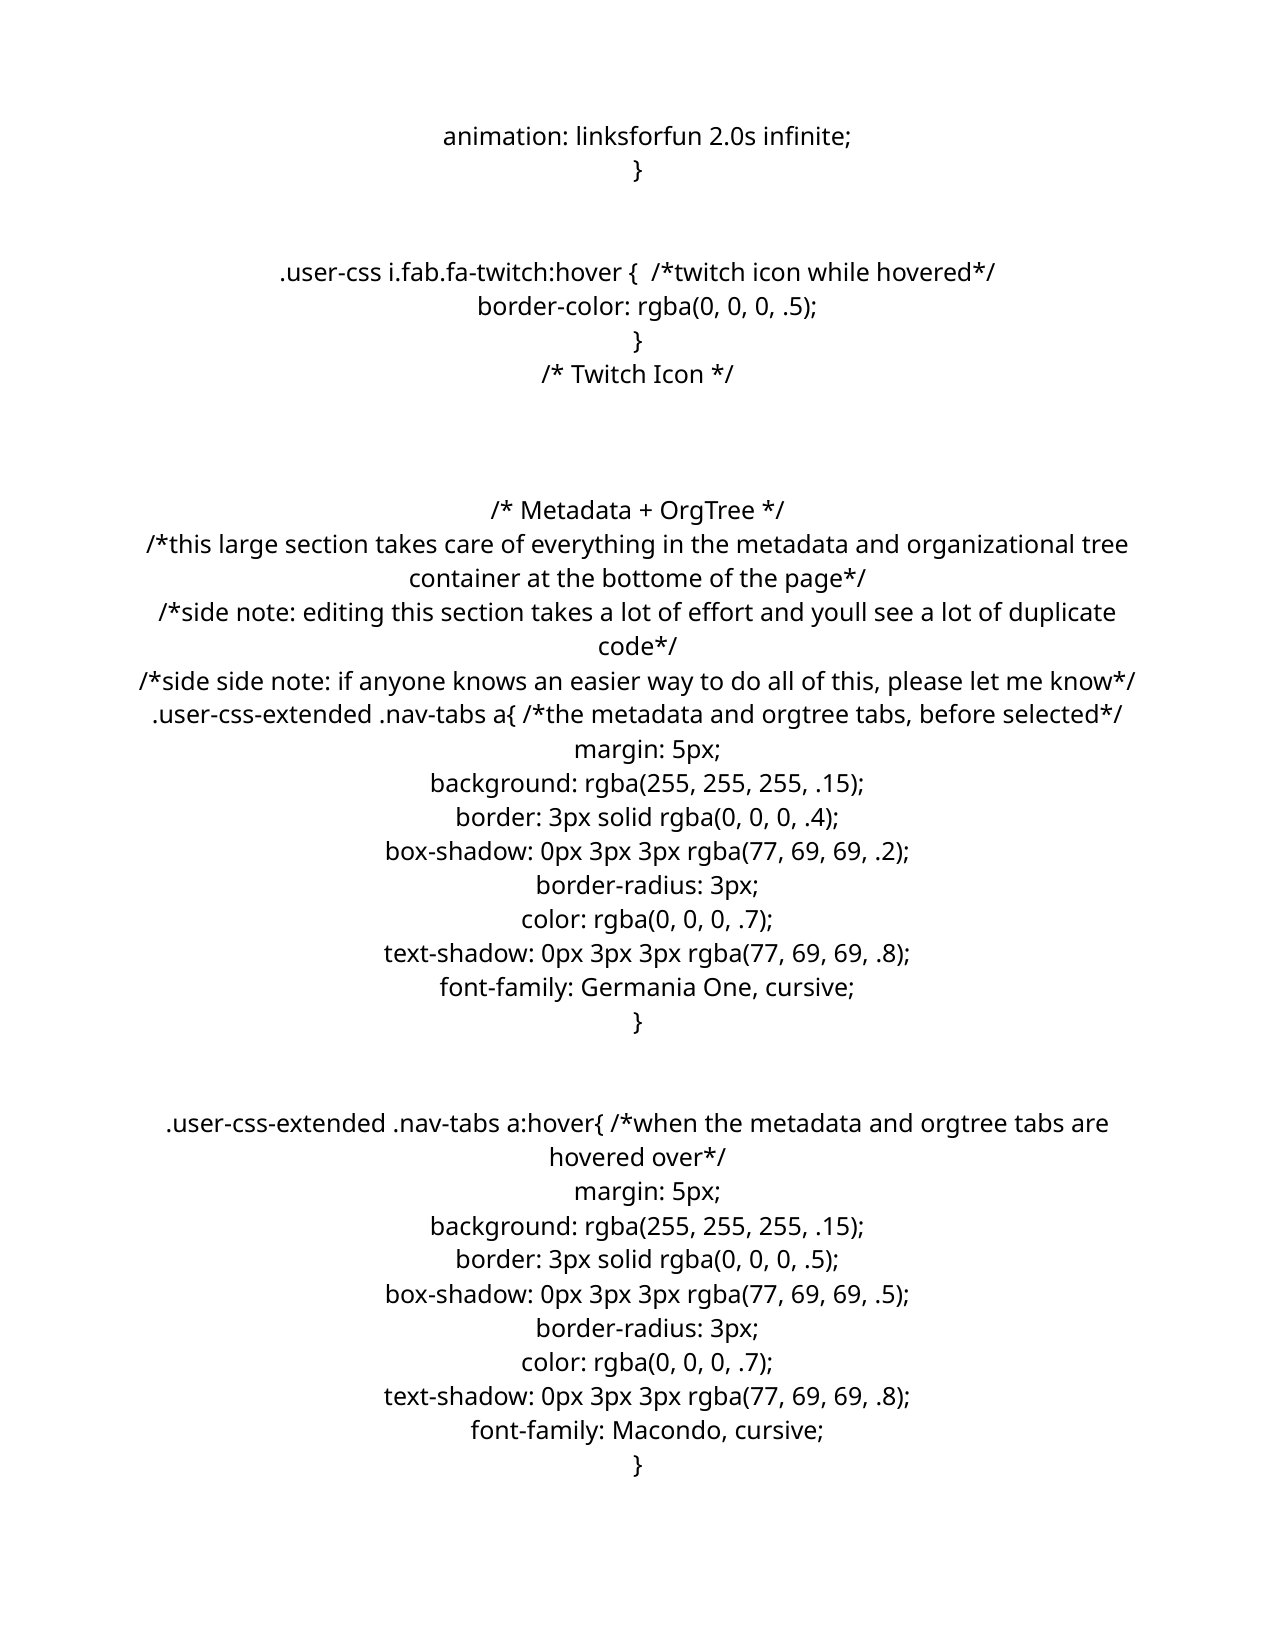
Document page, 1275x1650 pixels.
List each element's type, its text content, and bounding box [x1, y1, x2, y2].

text .user-css-extended .nav-tabs a{ /*the metadata and orgtree tabs, before selected*/ [118, 697, 1157, 731]
text .user-css i.fab.fa-twitch:hover { /*twitch icon while hovered*/ [118, 254, 1157, 288]
text font-family: Germania One, cursive; [118, 970, 1157, 1004]
text .user-css-extended .nav-tabs a:hover{ /*when the metadata and orgtree tabs are hovered over*/ [118, 1106, 1157, 1174]
text background: rgba(255, 255, 255, .15); [118, 1208, 1157, 1242]
text /*this large section takes care of everything in the metadata and organizational tree container at the bottome of the page*/ [118, 527, 1157, 595]
text color: rgba(0, 0, 0, .7); [118, 902, 1157, 936]
text } [118, 152, 1157, 186]
text border-radius: 3px; [118, 1310, 1157, 1344]
text /*side side note: if anyone knows an easier way to do all of this, please let me know*/ [118, 663, 1157, 697]
text } [118, 1447, 1157, 1481]
text margin: 5px; [118, 731, 1157, 765]
text } [118, 322, 1157, 357]
text animation: linksforfun 2.0s infinite; [118, 118, 1157, 152]
text /* Metadata + OrgTree */ [118, 493, 1157, 527]
text background: rgba(255, 255, 255, .15); [118, 765, 1157, 799]
text margin: 5px; [118, 1174, 1157, 1208]
text box-shadow: 0px 3px 3px rgba(77, 69, 69, .5); [118, 1276, 1157, 1310]
text font-family: Macondo, cursive; [118, 1412, 1157, 1447]
text box-shadow: 0px 3px 3px rgba(77, 69, 69, .2); [118, 833, 1157, 867]
text border-color: rgba(0, 0, 0, .5); [118, 288, 1157, 322]
text /*side note: editing this section takes a lot of effort and youll see a lot of duplicate code*/ [118, 595, 1157, 663]
text border-radius: 3px; [118, 867, 1157, 902]
text /* Twitch Icon */ [118, 357, 1157, 391]
text text-shadow: 0px 3px 3px rgba(77, 69, 69, .8); [118, 936, 1157, 970]
text border: 3px solid rgba(0, 0, 0, .4); [118, 799, 1157, 833]
text } [118, 1004, 1157, 1038]
text text-shadow: 0px 3px 3px rgba(77, 69, 69, .8); [118, 1378, 1157, 1412]
text color: rgba(0, 0, 0, .7); [118, 1344, 1157, 1378]
text border: 3px solid rgba(0, 0, 0, .5); [118, 1242, 1157, 1276]
